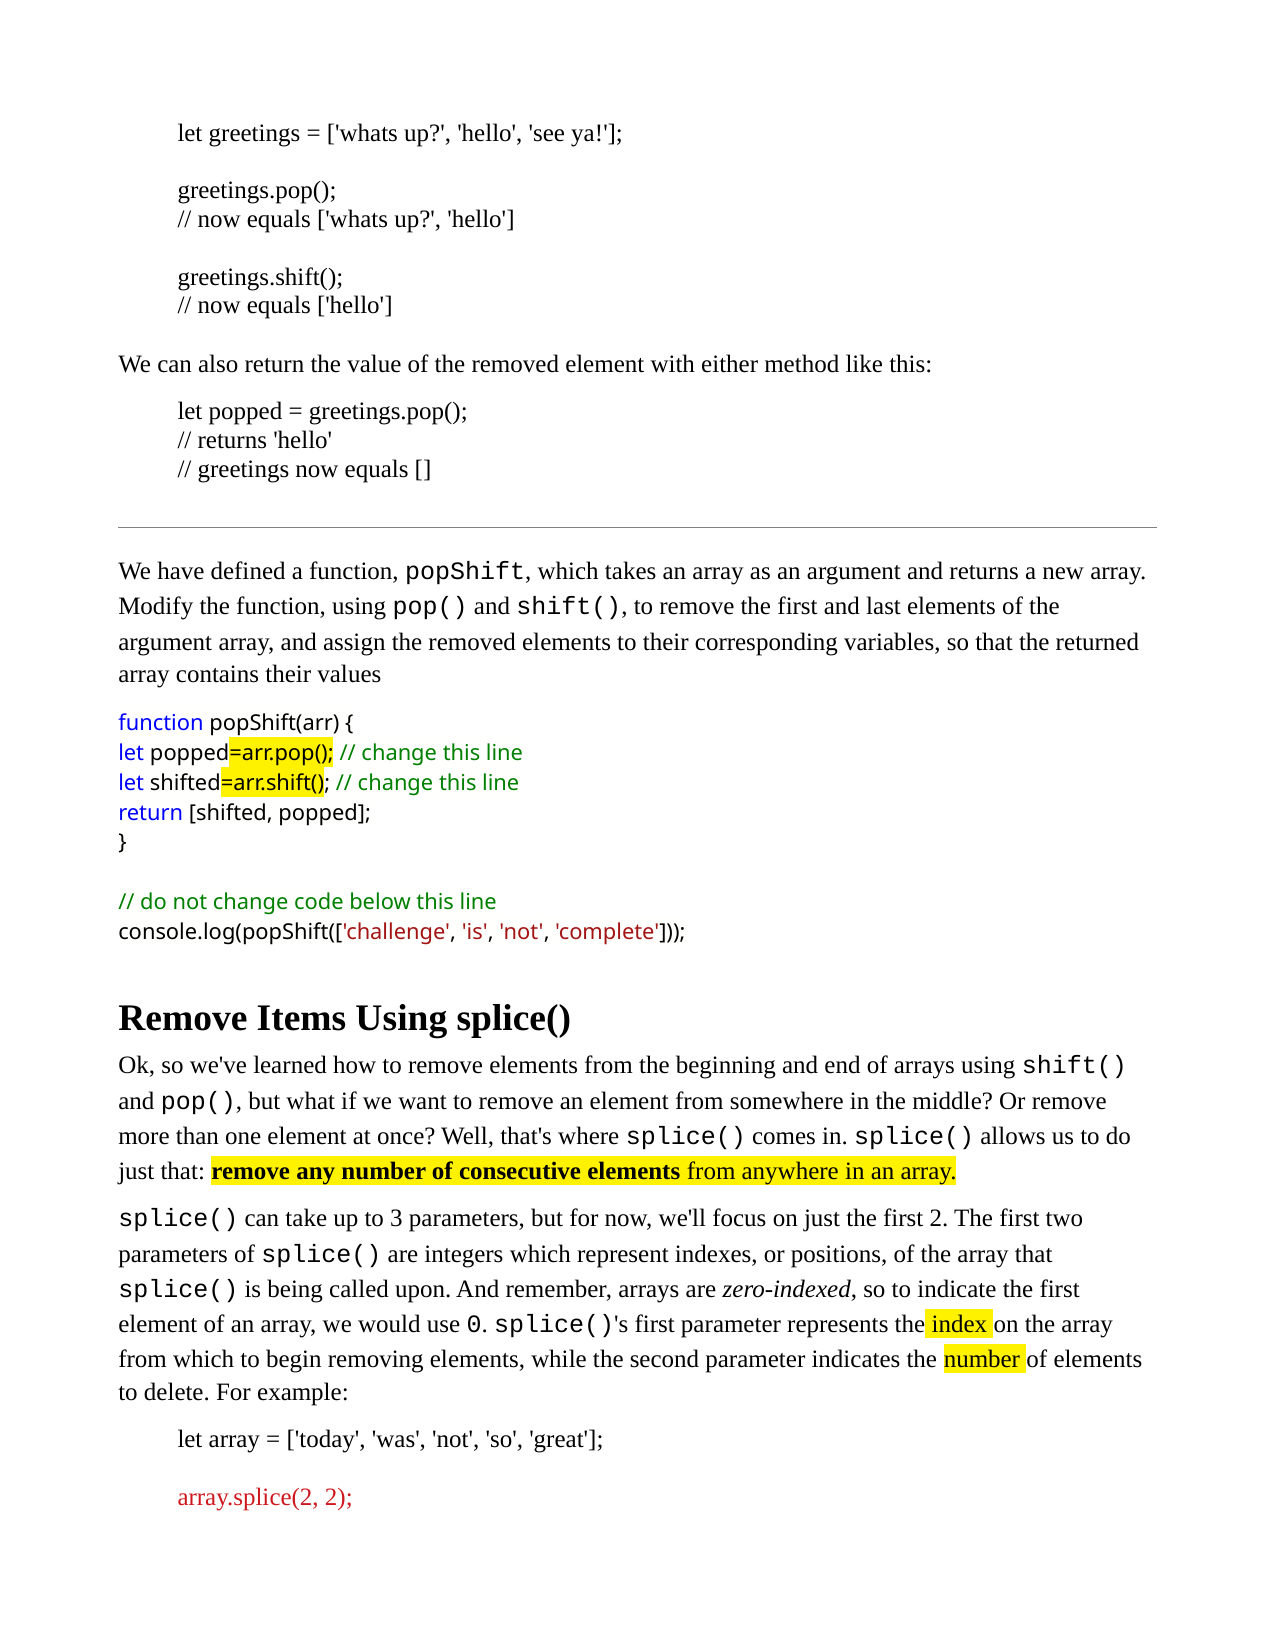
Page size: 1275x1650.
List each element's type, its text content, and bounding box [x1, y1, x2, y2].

text // do not change code below this line [118, 886, 1157, 916]
text let greetings = ['whats up?', 'hello', 'see ya!']; greetings.pop(); // now equals ['whats up?', 'hello'] greetings.shift(); // now equals ['hello'] [177, 118, 1098, 319]
subtitle Remove Items Using splice() [118, 995, 1157, 1038]
text We have defined a function, popShift, which takes an array as an argument and returns a new array. Modify the function, using pop() and shift(), to remove the first and last elements of the argument array, and assign the removed elements to their corresponding variables, so that the returned array contains their values [118, 556, 1157, 688]
text } [118, 826, 1157, 856]
text console.log(popShift(['challenge', 'is', 'not', 'complete'])); [118, 916, 1157, 945]
text let popped=arr.pop(); // change this line [118, 737, 1157, 767]
text Ok, so we've learned how to remove elements from the beginning and end of arrays using shift() and pop(), but what if we want to remove an element from somewhere in the middle? Or remove more than one element at once? Well, that's where splice() comes in. splice() allows us to do just that: remove any number of consecutive elements from anywhere in an array. [118, 1051, 1157, 1185]
text return [shifted, popped]; [118, 797, 1157, 826]
text let array = ['today', 'was', 'not', 'so', 'great']; array.splice(2, 2); [177, 1424, 1098, 1511]
text let popped = greetings.pop(); // returns 'hello' // greetings now equals [] [177, 396, 1098, 483]
text let shifted=arr.shift(); // change this line [118, 767, 1157, 797]
text splice() can take up to 3 parameters, but for now, we'll focus on just the first 2. The first two parameters of splice() are integers which represent indexes, or positions, of the array that splice() is being called upon. And remember, arrays are zero-indexed, so to indicate the first element of an array, we would use 0. splice()'s first parameter represents the index on the array from which to begin removing elements, while the second parameter indicates the number of elements to delete. For example: [118, 1203, 1157, 1406]
text function popShift(arr) { [118, 707, 1157, 737]
text We can also return the value of the removed element with either method like this: [118, 349, 1157, 378]
